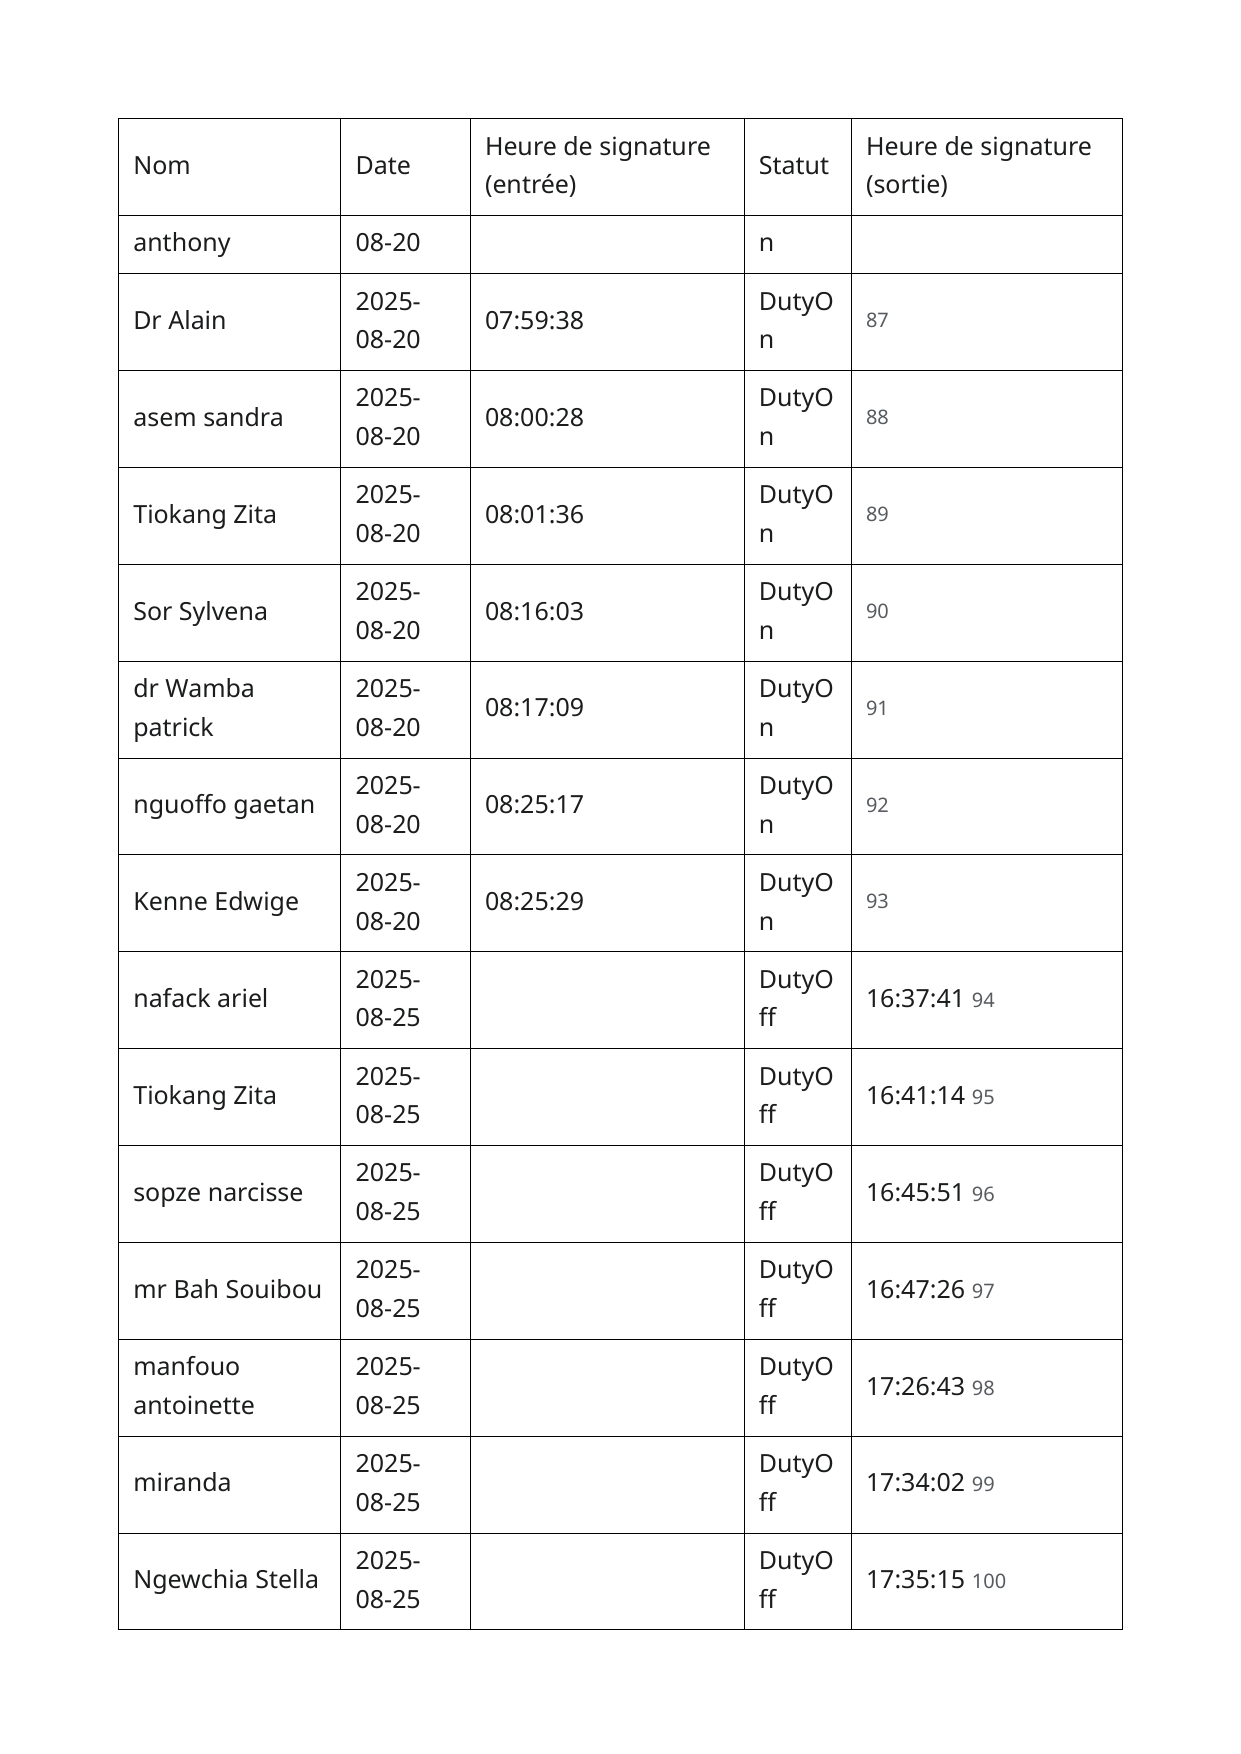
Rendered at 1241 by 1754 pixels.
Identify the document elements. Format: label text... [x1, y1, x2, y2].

table_cell 16:45:51 96 [852, 1146, 1122, 1242]
table_cell 08:00:28 [471, 371, 744, 467]
table_cell 2025-08-20 [341, 759, 470, 854]
table_cell 08:25:29 [471, 855, 744, 951]
table_cell [471, 1243, 744, 1339]
table_cell 08-20 [341, 216, 470, 273]
table_cell Dr Alain [119, 274, 340, 370]
table_cell 2025-08-25 [341, 1437, 470, 1532]
table_cell DutyOn [745, 371, 851, 467]
table_cell 88 [852, 371, 1122, 467]
table_cell DutyOff [745, 952, 851, 1048]
table_cell 2025-08-25 [341, 1340, 470, 1436]
table_cell 17:35:15 100 [852, 1534, 1122, 1629]
table_cell mr Bah Souibou [119, 1243, 340, 1339]
table_cell [471, 1437, 744, 1532]
table_cell 2025-08-20 [341, 855, 470, 951]
table_cell 91 [852, 662, 1122, 757]
table_cell DutyOn [745, 468, 851, 564]
table_cell 17:26:43 98 [852, 1340, 1122, 1436]
table_cell 2025-08-20 [341, 565, 470, 661]
table_cell DutyOn [745, 274, 851, 370]
table_cell 90 [852, 565, 1122, 661]
table_cell 2025-08-25 [341, 952, 470, 1048]
table_cell [471, 216, 744, 273]
table_cell 08:01:36 [471, 468, 744, 564]
table_cell 2025-08-20 [341, 662, 470, 757]
table_header Date [341, 119, 470, 215]
table_cell 2025-08-20 [341, 468, 470, 564]
table_header Nom [119, 119, 340, 215]
table_cell n [745, 216, 851, 273]
table_cell DutyOff [745, 1340, 851, 1436]
table_cell manfouo antoinette [119, 1340, 340, 1436]
table_cell nguoffo gaetan [119, 759, 340, 854]
table_cell [471, 1146, 744, 1242]
table_cell 2025-08-25 [341, 1146, 470, 1242]
table_cell DutyOn [745, 662, 851, 757]
table_cell [852, 216, 1122, 273]
table_cell DutyOn [745, 759, 851, 854]
table_cell 89 [852, 468, 1122, 564]
table_cell 08:17:09 [471, 662, 744, 757]
table_cell 92 [852, 759, 1122, 854]
table_cell 17:34:02 99 [852, 1437, 1122, 1532]
table_cell 2025-08-25 [341, 1049, 470, 1145]
table_cell 07:59:38 [471, 274, 744, 370]
table_cell DutyOff [745, 1049, 851, 1145]
table_cell nafack ariel [119, 952, 340, 1048]
table_cell Kenne Edwige [119, 855, 340, 951]
table_cell DutyOff [745, 1146, 851, 1242]
table_header Heure de signature (sortie) [852, 119, 1122, 215]
table_cell 16:37:41 94 [852, 952, 1122, 1048]
table_cell [471, 1049, 744, 1145]
table_cell 08:25:17 [471, 759, 744, 854]
table_cell [471, 1534, 744, 1629]
table_cell 2025-08-25 [341, 1534, 470, 1629]
table_cell DutyOff [745, 1243, 851, 1339]
table_cell DutyOff [745, 1534, 851, 1629]
table_cell 93 [852, 855, 1122, 951]
table_cell DutyOn [745, 855, 851, 951]
table_cell 87 [852, 274, 1122, 370]
table_cell DutyOff [745, 1437, 851, 1532]
table_cell [471, 952, 744, 1048]
table_cell asem sandra [119, 371, 340, 467]
table_cell Ngewchia Stella [119, 1534, 340, 1629]
table_cell miranda [119, 1437, 340, 1532]
table_cell Tiokang Zita [119, 468, 340, 564]
table_header Statut [745, 119, 851, 215]
table_cell Tiokang Zita [119, 1049, 340, 1145]
table_cell dr Wamba patrick [119, 662, 340, 757]
table_cell 2025-08-25 [341, 1243, 470, 1339]
table_cell 2025-08-20 [341, 371, 470, 467]
table_cell anthony [119, 216, 340, 273]
table_cell sopze narcisse [119, 1146, 340, 1242]
table_cell Sor Sylvena [119, 565, 340, 661]
table_cell 08:16:03 [471, 565, 744, 661]
table_cell DutyOn [745, 565, 851, 661]
table_cell 16:47:26 97 [852, 1243, 1122, 1339]
table_cell 2025-08-20 [341, 274, 470, 370]
table_cell 16:41:14 95 [852, 1049, 1122, 1145]
table_header Heure de signature (entrée) [471, 119, 744, 215]
table_cell [471, 1340, 744, 1436]
